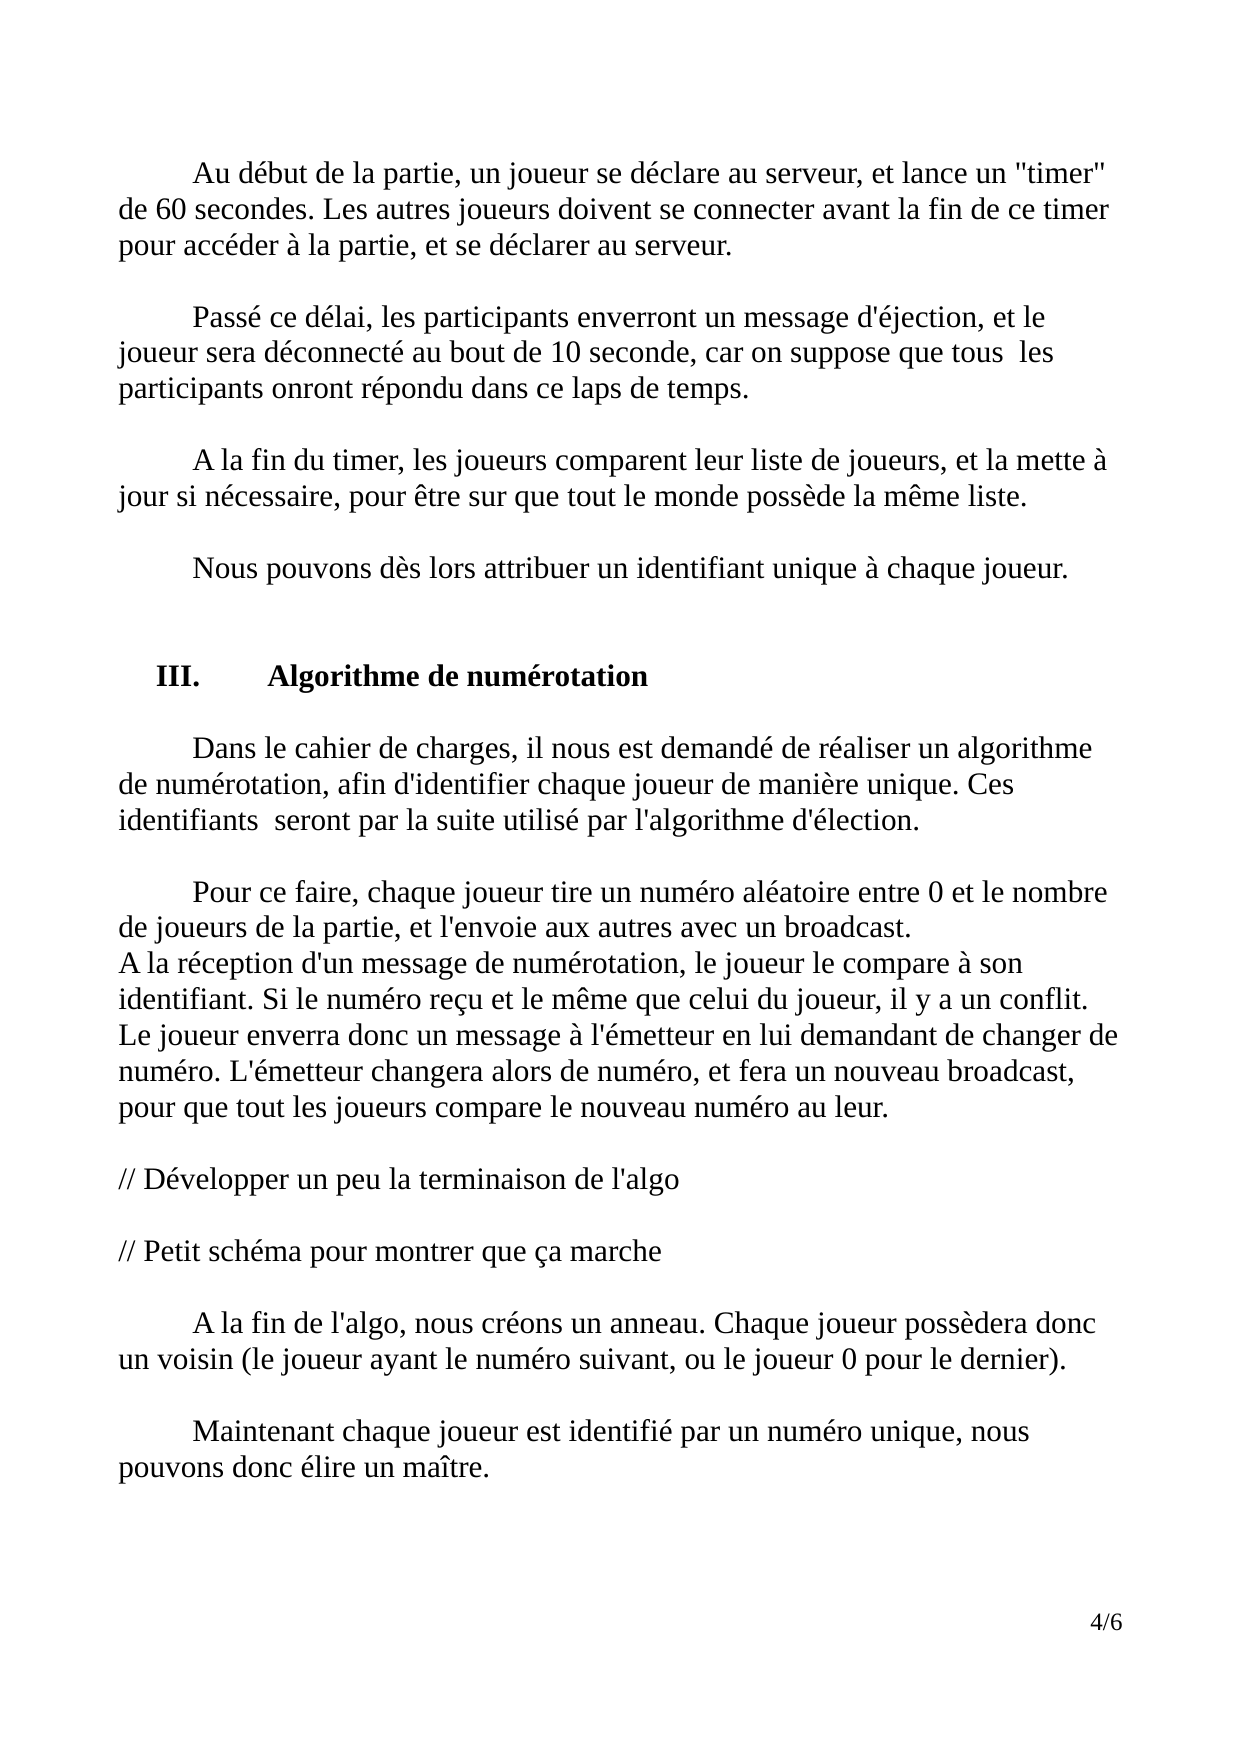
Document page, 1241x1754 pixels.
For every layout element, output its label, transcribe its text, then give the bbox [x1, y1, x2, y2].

text Dans le cahier de charges, il nous est demandé de réaliser un algorithme de numérotation, afin d'identifier chaque joueur de manière unique. Ces identifiants seront par la suite utilisé par l'algorithme d'élection. [118, 729, 1122, 837]
text Au début de la partie, un joueur se déclare au serveur, et lance un "timer" de 60 secondes. Les autres joueurs doivent se connecter avant la fin de ce timer pour accéder à la partie, et se déclarer au serveur. [118, 154, 1122, 262]
text A la fin du timer, les joueurs comparent leur liste de joueurs, et la mette à jour si nécessaire, pour être sur que tout le monde possède la même liste. [118, 442, 1122, 513]
text Passé ce délai, les participants enverront un message d'éjection, et le joueur sera déconnecté au bout de 10 seconde, car on suppose que tous les participants onront répondu dans ce laps de temps. [118, 298, 1122, 406]
text Nous pouvons dès lors attribuer un identifiant unique à chaque joueur. [118, 549, 1122, 585]
text // Petit schéma pour montrer que ça marche [118, 1232, 1122, 1268]
text // Développer un peu la terminaison de l'algo [118, 1160, 1122, 1196]
text Maintenant chaque joueur est identifié par un numéro unique, nous pouvons donc élire un maître. [118, 1412, 1122, 1484]
text Le joueur enverra donc un message à l'émetteur en lui demandant de changer de numéro. L'émetteur changera alors de numéro, et fera un nouveau broadcast, pour que tout les joueurs compare le nouveau numéro au leur. [118, 1017, 1122, 1124]
text A la réception d'un message de numérotation, le joueur le compare à son identifiant. Si le numéro reçu et le même que celui du joueur, il y a un conflit. [118, 945, 1122, 1017]
list Algorithme de numérotation [156, 657, 1122, 693]
text Pour ce faire, chaque joueur tire un numéro aléatoire entre 0 et le nombre de joueurs de la partie, et l'envoie aux autres avec un broadcast. [118, 873, 1122, 945]
text A la fin de l'algo, nous créons un anneau. Chaque joueur possèdera donc un voisin (le joueur ayant le numéro suivant, ou le joueur 0 pour le dernier). [118, 1304, 1122, 1376]
